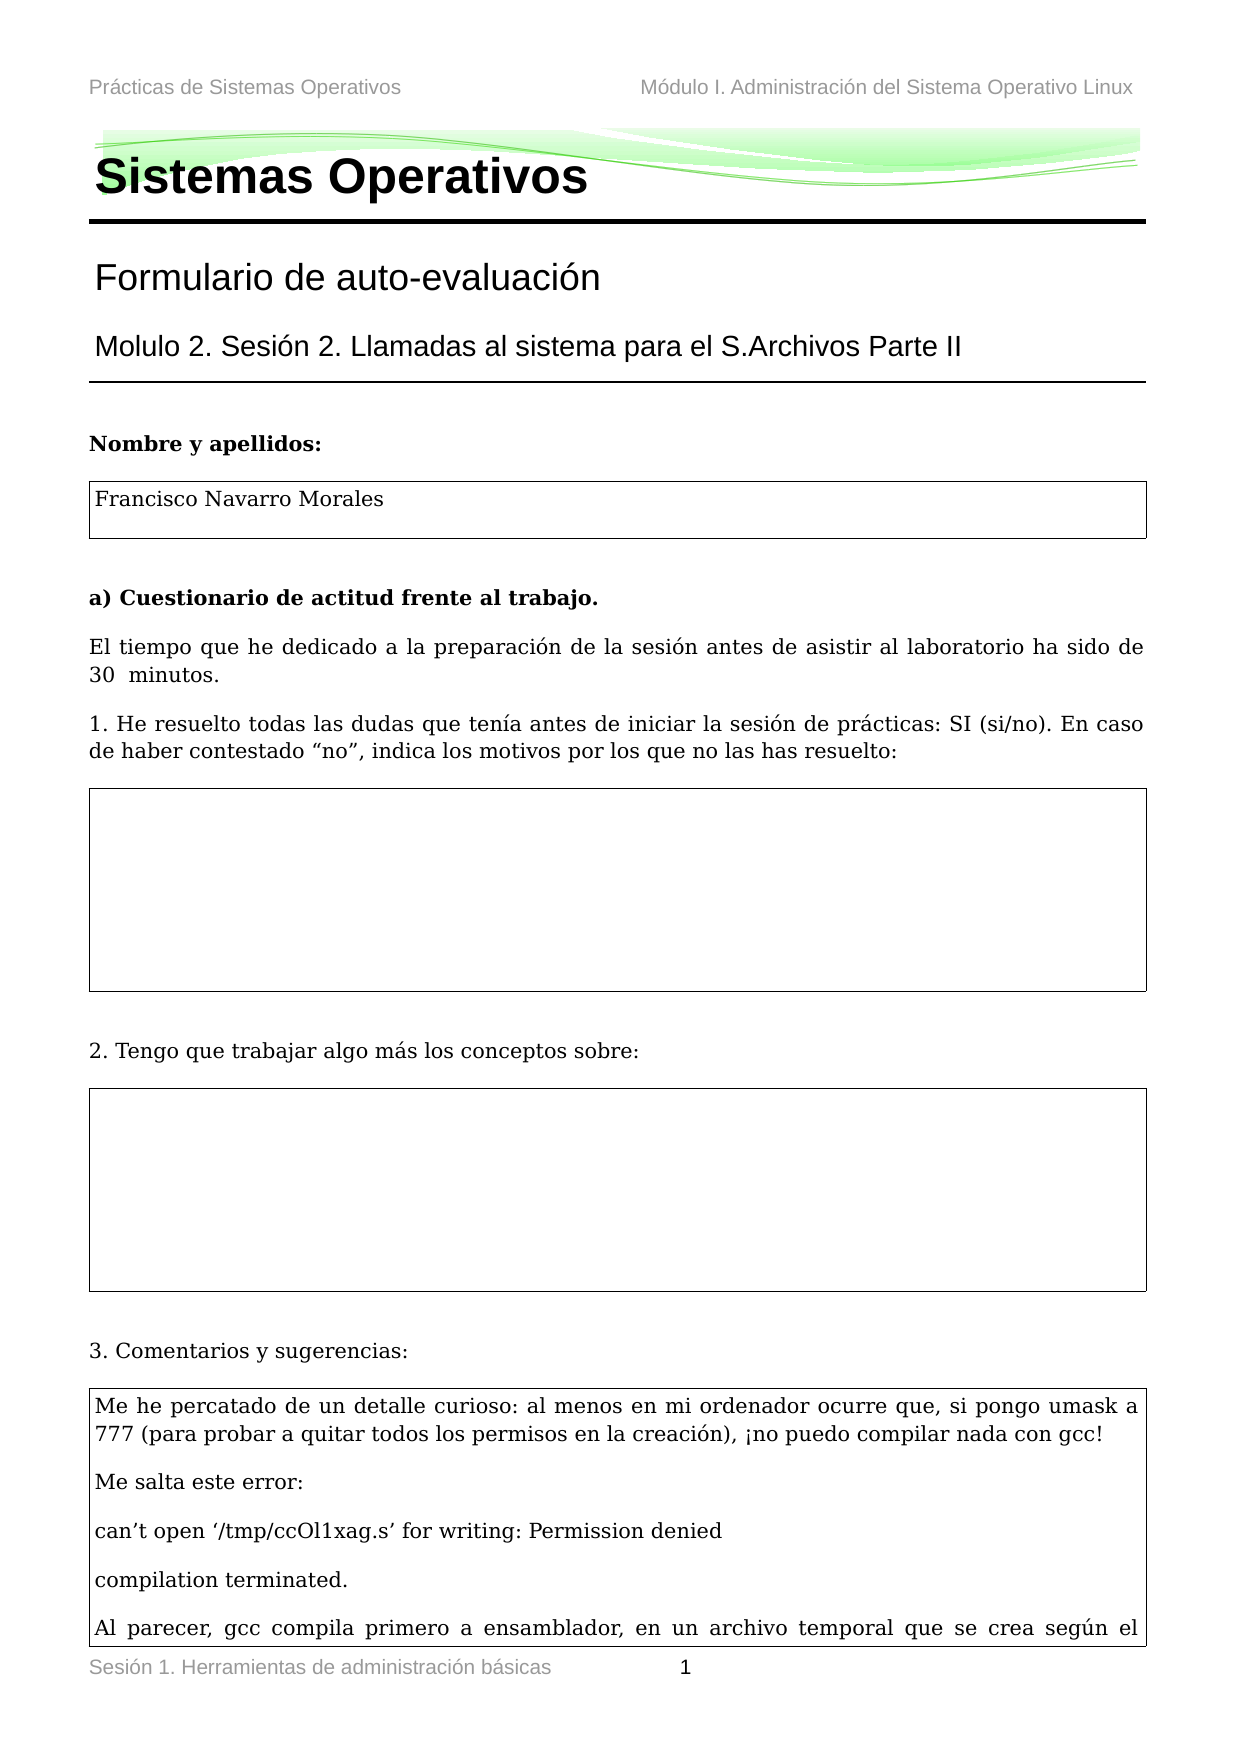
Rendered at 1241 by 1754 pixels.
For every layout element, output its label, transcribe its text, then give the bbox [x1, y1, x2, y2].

text Nombre y apellidos: [89, 432, 1146, 456]
picture [94, 128, 1141, 195]
table_header Formulario de auto-evaluación Molulo 2. Sesión 2. Llamadas al sistema para el S.Archivos Parte II [89, 224, 1146, 381]
text 2. Tengo que trabajar algo más los conceptos sobre: [89, 1039, 1146, 1064]
text El tiempo que he dedicado a la preparación de la sesión antes de asistir al laboratorio ha sido de 30 minutos. [89, 635, 1146, 687]
picture [376, 171, 387, 189]
table_header [90, 1089, 1146, 1291]
table_header [90, 789, 1146, 991]
table_header Me he percatado de un detalle curioso: al menos en mi ordenador ocurre que, si pongo umask a 777 (para probar a quitar todos los permisos en la creación), ¡no puedo compilar nada con gcc! Me salta este error: can’t open ‘/tmp/ccOl1xag.s’ for writing: Permission denied compilation terminated. Al parecer, gcc compila primero a ensamblador, en un archivo temporal que se crea según el [90, 1389, 1146, 1646]
table_header Sistemas Operativos [89, 123, 1146, 219]
text 3. Comentarios y sugerencias: [89, 1339, 1146, 1364]
table_header Francisco Navarro Morales [90, 482, 1146, 537]
text a) Cuestionario de actitud frente al trabajo. [89, 586, 1146, 611]
text 1. He resuelto todas las dudas que tenía antes de iniciar la sesión de prácticas: SI (si/no). En caso de haber contestado “no”, indica los motivos por los que no las has resuelto: [89, 712, 1146, 764]
